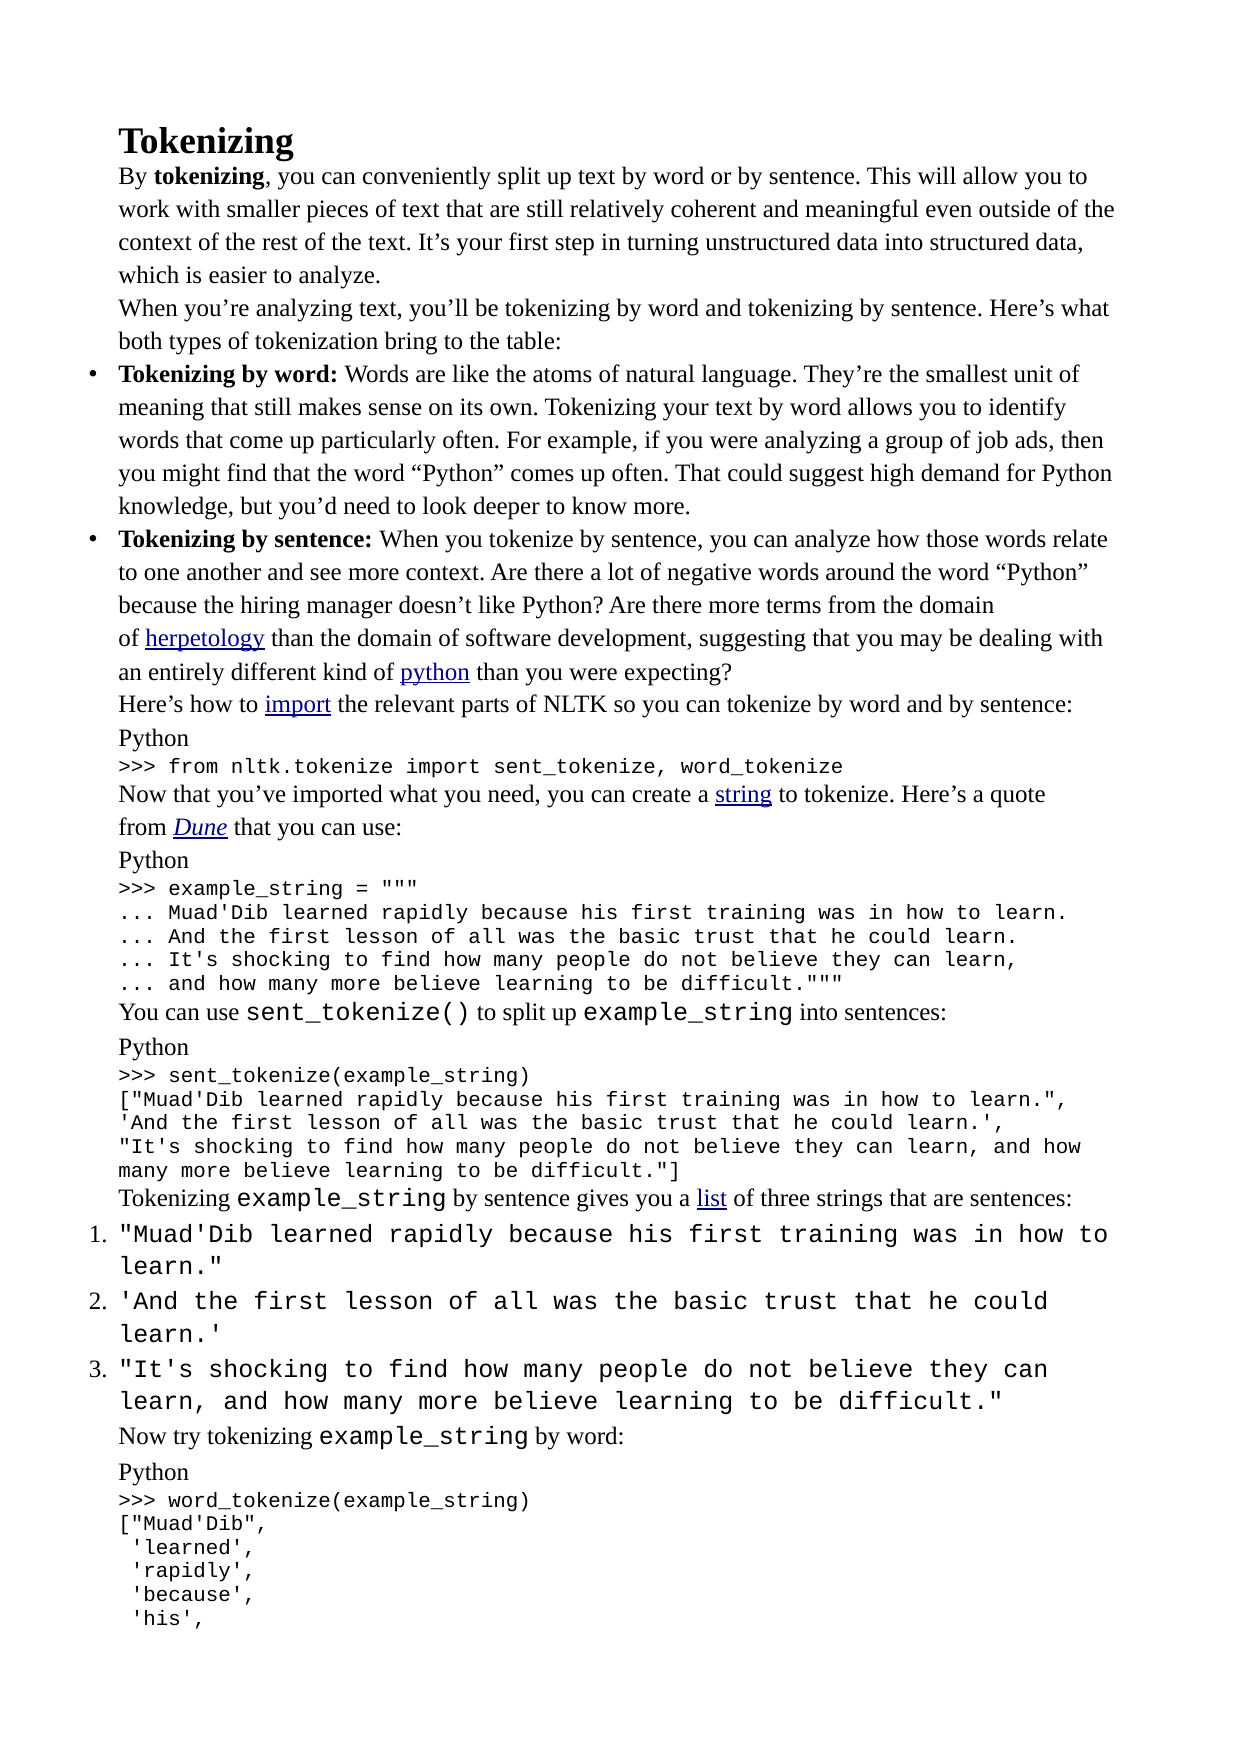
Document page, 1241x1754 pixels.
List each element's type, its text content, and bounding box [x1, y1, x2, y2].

text ... and how many more believe learning to be difficult.""" [118, 973, 1122, 997]
text >>> from nltk.tokenize import sent_tokenize, word_tokenize [118, 756, 1122, 779]
list "It's shocking to find how many people do not believe they can learn, and how many more believe learning to be difficult." [118, 1354, 1122, 1417]
text >>> example_string = """ [118, 878, 1122, 902]
text Python [118, 845, 1122, 874]
text ... Muad'Dib learned rapidly because his first training was in how to learn. [118, 902, 1122, 926]
text ["Muad'Dib learned rapidly because his first training was in how to learn.", [118, 1089, 1122, 1112]
text 'because', [118, 1584, 1122, 1608]
text Tokenizing example_string by sentence gives you a list of three strings that are sentences: [118, 1183, 1122, 1214]
text "It's shocking to find how many people do not believe they can learn, and how many more believe learning to be difficult."] [118, 1136, 1122, 1183]
text ... It's shocking to find how many people do not believe they can learn, [118, 949, 1122, 973]
list Tokenizing by word: Words are like the atoms of natural language. They’re the smallest unit of meaning that still makes sense on its own. Tokenizing your text by word allows you to identify words that come up particularly often. For example, if you were analyzing a group of job ads, then you might find that the word “Python” comes up often. That could suggest high demand for Python knowledge, but you’d need to look deeper to know more. [118, 359, 1122, 520]
text >>> word_tokenize(example_string) [118, 1489, 1122, 1513]
text When you’re analyzing text, you’ll be tokenizing by word and tokenizing by sentence. Here’s what both types of tokenization bring to the table: [118, 293, 1122, 355]
text 'rapidly', [118, 1561, 1122, 1584]
text Python [118, 723, 1122, 751]
text 'his', [118, 1608, 1122, 1631]
text ... And the first lesson of all was the basic trust that he could learn. [118, 926, 1122, 949]
list Tokenizing by sentence: When you tokenize by sentence, you can analyze how those words relate to one another and see more context. Are there a lot of negative words around the word “Python” because the hiring manager doesn’t like Python? Are there more terms from the domain of herpetology than the domain of software development, suggesting that you may be dealing with an entirely different kind of python than you were expecting? [118, 524, 1122, 685]
list "Muad'Dib learned rapidly because his first training was in how to learn." [118, 1219, 1122, 1282]
text Now that you’ve imported what you need, you can create a string to tokenize. Here’s a quote from Dune that you can use: [118, 779, 1122, 841]
text Now try tokenizing example_string by word: [118, 1421, 1122, 1452]
text Python [118, 1457, 1122, 1485]
text Here’s how to import the relevant parts of NLTK so you can tokenize by word and by sentence: [118, 689, 1122, 718]
text 'And the first lesson of all was the basic trust that he could learn.', [118, 1112, 1122, 1136]
text >>> sent_tokenize(example_string) [118, 1065, 1122, 1089]
text You can use sent_tokenize() to split up example_string into sentences: [118, 997, 1122, 1027]
text 'learned', [118, 1537, 1122, 1561]
text ["Muad'Dib", [118, 1513, 1122, 1537]
subtitle Tokenizing [118, 118, 1122, 161]
text By tokenizing, you can conveniently split up text by word or by sentence. This will allow you to work with smaller pieces of text that are still relatively coherent and meaningful even outside of the context of the rest of the text. It’s your first step in turning unstructured data into structured data, which is easier to analyze. [118, 161, 1122, 289]
text Python [118, 1032, 1122, 1061]
list 'And the first lesson of all was the basic trust that he could learn.' [118, 1286, 1122, 1349]
